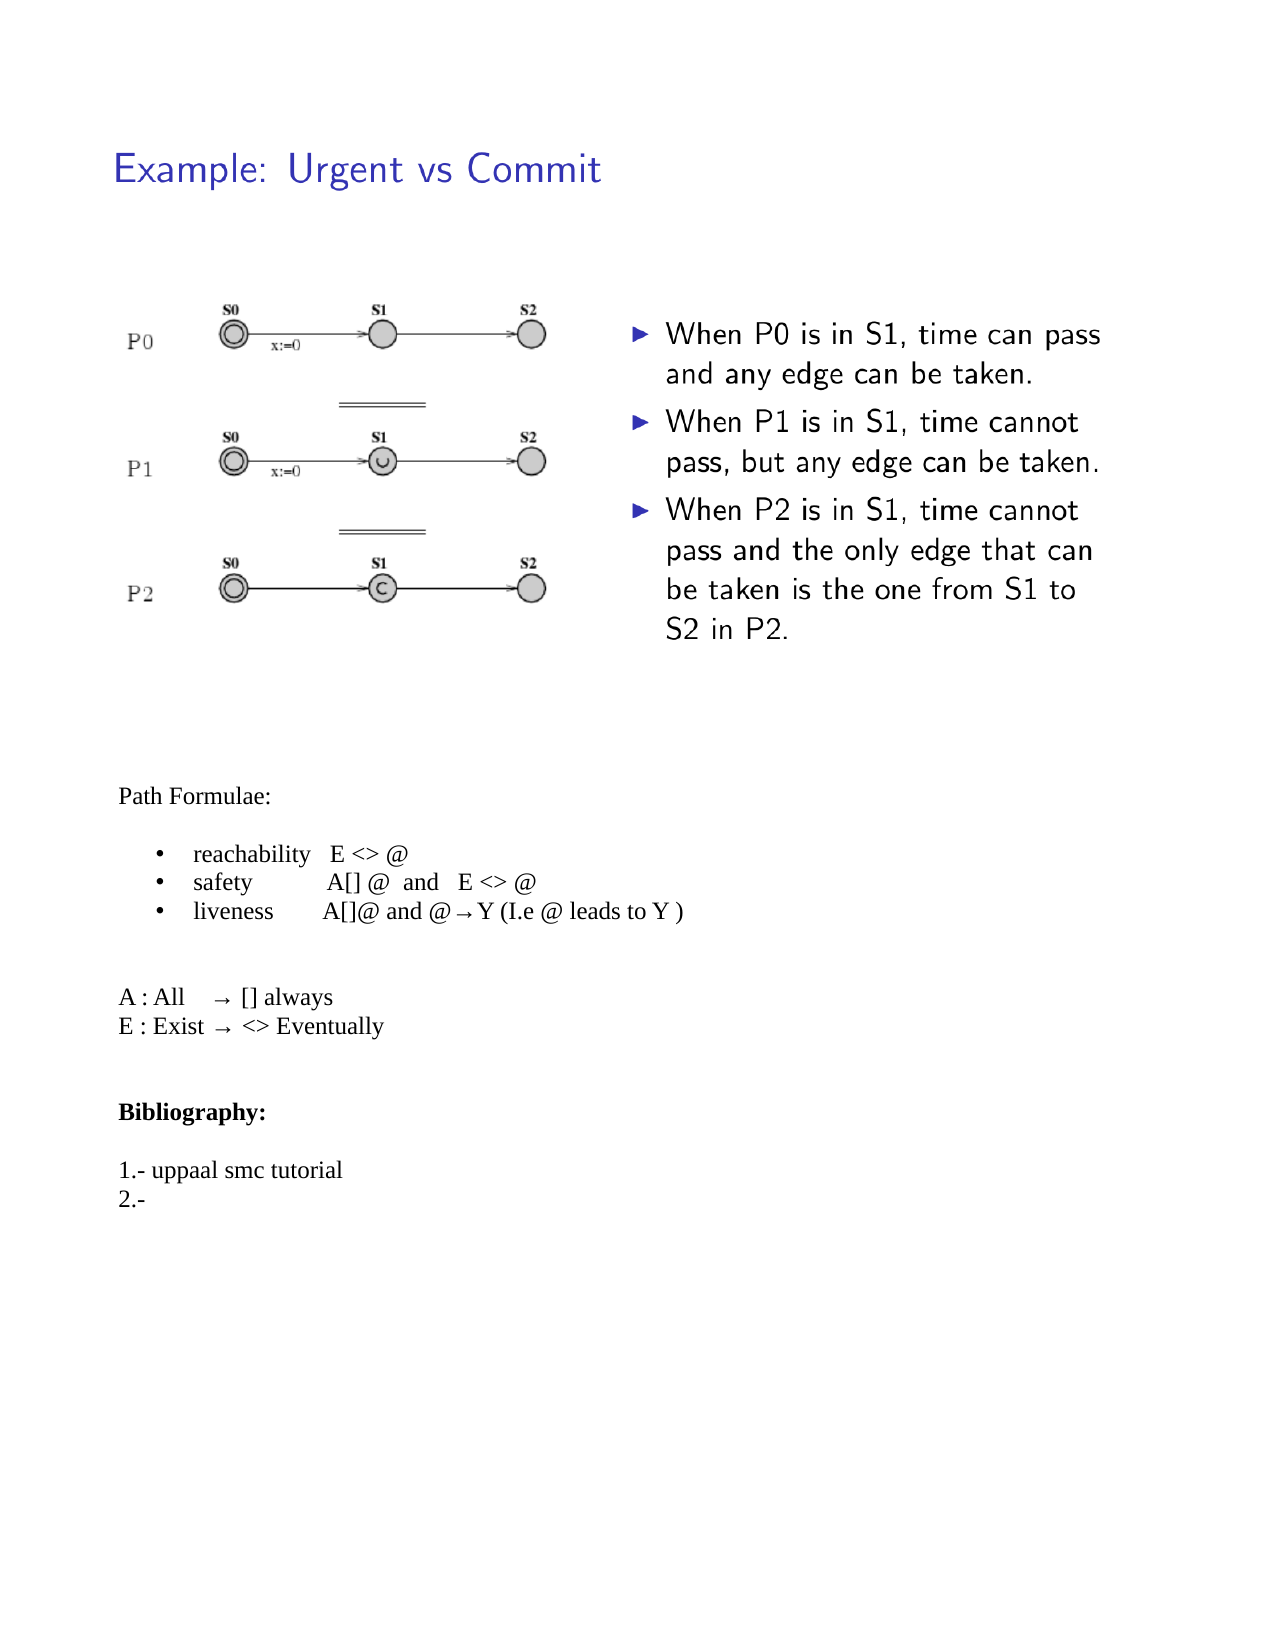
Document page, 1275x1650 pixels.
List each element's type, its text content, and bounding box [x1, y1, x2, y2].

text Path Formulae: [118, 781, 1157, 810]
list reachability E <> @ [156, 839, 1157, 867]
text E : Exist → <> Eventually [118, 1011, 1157, 1040]
text A : All → [] always [118, 982, 1157, 1011]
text 1.- uppaal smc tutorial [118, 1155, 1157, 1184]
list safety A[] @ and E <> @ [156, 867, 1157, 896]
text 2.- [118, 1184, 1157, 1212]
list liveness A[]@ and @→Y (I.e @ leads to Y ) [156, 896, 1157, 925]
text Bibliography: [118, 1097, 1157, 1126]
picture [101, 136, 1140, 724]
